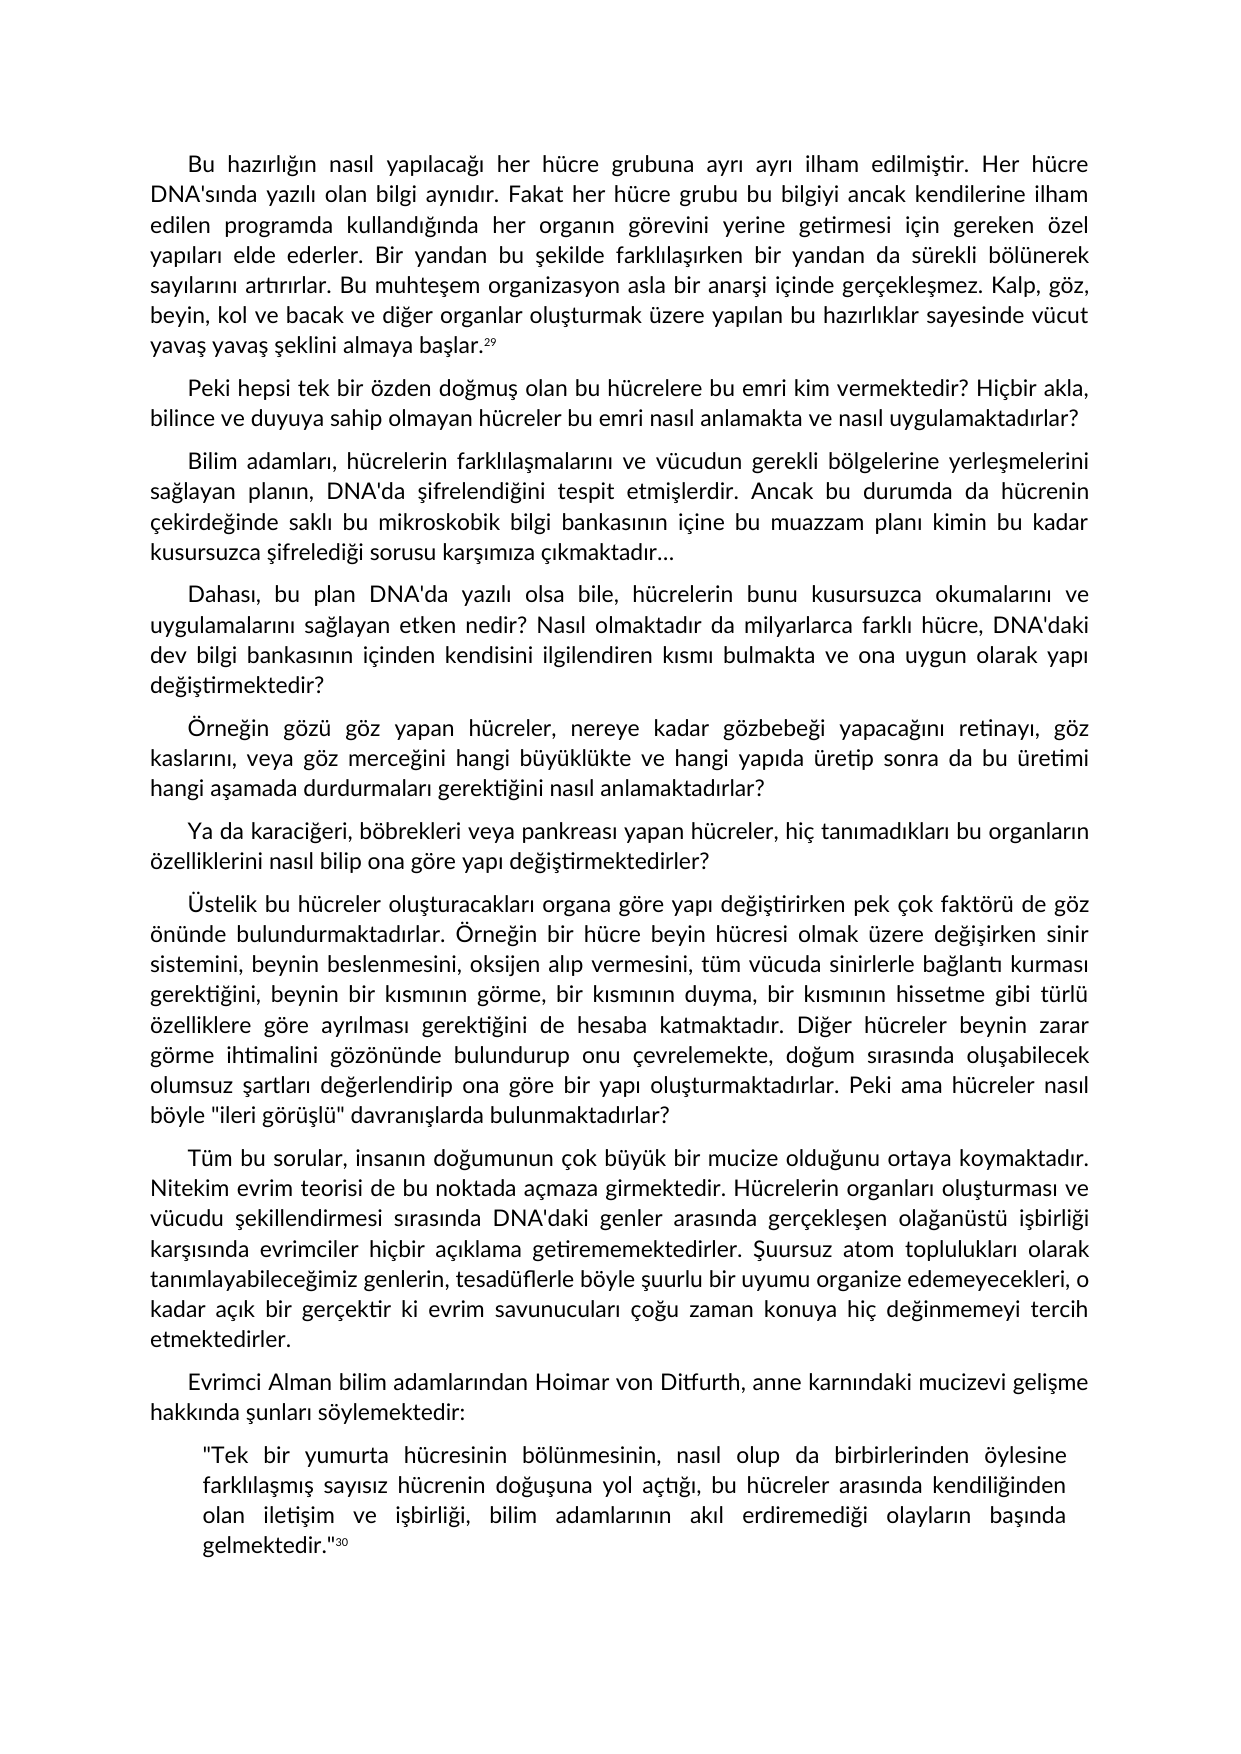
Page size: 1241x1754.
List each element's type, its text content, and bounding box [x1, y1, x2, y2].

text "Tek bir yumurta hücresinin bölünmesinin, nasıl olup da birbirlerinden öylesine farklılaşmış sayısız hücrenin doğuşuna yol açtığı, bu hücreler arasında kendiliğinden olan iletişim ve işbirliği, bilim adamlarının akıl erdiremediği olayların başında gelmektedir."30 [202, 1441, 1068, 1559]
text Üstelik bu hücreler oluşturacakları organa göre yapı değiştirirken pek çok faktörü de göz önünde bulundurmaktadırlar. Örneğin bir hücre beyin hücresi olmak üzere değişirken sinir sistemini, beynin beslenmesini, oksijen alıp vermesini, tüm vücuda sinirlerle bağlantı kurması gerektiğini, beynin bir kısmının görme, bir kısmının duyma, bir kısmının hissetme gibi türlü özelliklere göre ayrılması gerektiğini de hesaba katmaktadır. Diğer hücreler beynin zarar görme ihtimalini gözönünde bulundurup onu çevrelemekte, doğum sırasında oluşabilecek olumsuz şartları değerlendirip ona göre bir yapı oluşturmaktadırlar. Peki ama hücreler nasıl böyle "ileri görüşlü" davranışlarda bulunmaktadırlar? [150, 889, 1090, 1128]
text Evrimci Alman bilim adamlarından Hoimar von Ditfurth, anne karnındaki mucizevi gelişme hakkında şunları söylemektedir: [150, 1368, 1090, 1425]
text Ya da karaciğeri, böbrekleri veya pankreası yapan hücreler, hiç tanımadıkları bu organların özelliklerini nasıl bilip ona göre yapı değiştirmektedirler? [150, 817, 1090, 874]
text Bu hazırlığın nasıl yapılacağı her hücre grubuna ayrı ayrı ilham edilmiştir. Her hücre DNA'sında yazılı olan bilgi aynıdır. Fakat her hücre grubu bu bilgiyi ancak kendilerine ilham edilen programda kullandığında her organın görevini yerine getirmesi için gereken özel yapıları elde ederler. Bir yandan bu şekilde farklılaşırken bir yandan da sürekli bölünerek sayılarını artırırlar. Bu muhteşem organizasyon asla bir anarşi içinde gerçekleşmez. Kalp, göz, beyin, kol ve bacak ve diğer organlar oluşturmak üzere yapılan bu hazırlıklar sayesinde vücut yavaş yavaş şeklini almaya başlar.29 [150, 150, 1090, 359]
text Dahası, bu plan DNA'da yazılı olsa bile, hücrelerin bunu kusursuzca okumalarını ve uygulamalarını sağlayan etken nedir? Nasıl olmaktadır da milyarlarca farklı hücre, DNA'daki dev bilgi bankasının içinden kendisini ilgilendiren kısmı bulmakta ve ona uygun olarak yapı değiştirmektedir? [150, 580, 1090, 698]
text Örneğin gözü göz yapan hücreler, nereye kadar gözbebeği yapacağını retinayı, göz kaslarını, veya göz merceğini hangi büyüklükte ve hangi yapıda üretip sonra da bu üretimi hangi aşamada durdurmaları gerektiğini nasıl anlamaktadırlar? [150, 713, 1090, 801]
text Bilim adamları, hücrelerin farklılaşmalarını ve vücudun gerekli bölgelerine yerleşmelerini sağlayan planın, DNA'da şifrelendiğini tespit etmişlerdir. Ancak bu durumda da hücrenin çekirdeğinde saklı bu mikroskobik bilgi bankasının içine bu muazzam planı kimin bu kadar kusursuzca şifrelediği sorusu karşımıza çıkmaktadır… [150, 447, 1090, 565]
text Tüm bu sorular, insanın doğumunun çok büyük bir mucize olduğunu ortaya koymaktadır. Nitekim evrim teorisi de bu noktada açmaza girmektedir. Hücrelerin organları oluşturması ve vücudu şekillendirmesi sırasında DNA'daki genler arasında gerçekleşen olağanüstü işbirliği karşısında evrimciler hiçbir açıklama getirememektedirler. Şuursuz atom toplulukları olarak tanımlayabileceğimiz genlerin, tesadüflerle böyle şuurlu bir uyumu organize edemeyecekleri, o kadar açık bir gerçektir ki evrim savunucuları çoğu zaman konuya hiç değinmemeyi tercih etmektedirler. [150, 1144, 1090, 1352]
text Peki hepsi tek bir özden doğmuş olan bu hücrelere bu emri kim vermektedir? Hiçbir akla, bilince ve duyuya sahip olmayan hücreler bu emri nasıl anlamakta ve nasıl uygulamaktadırlar? [150, 374, 1090, 432]
